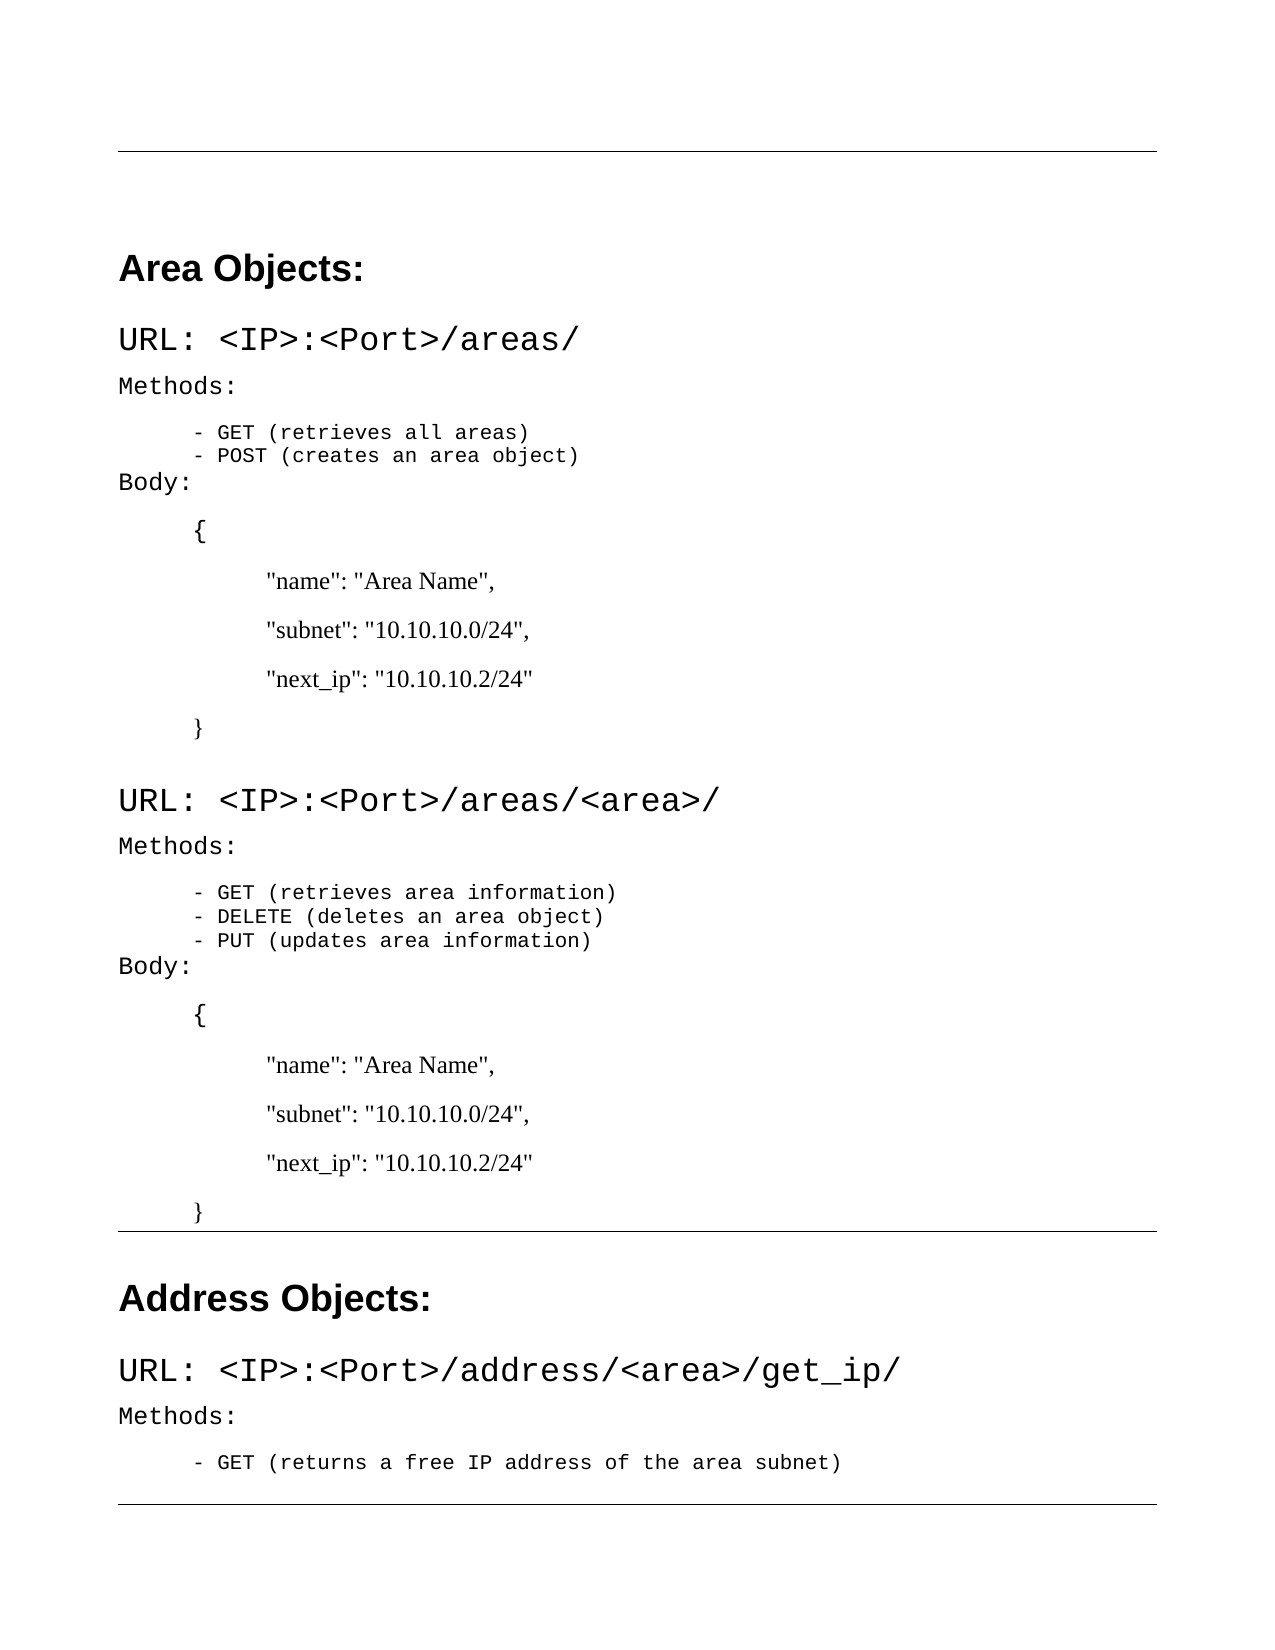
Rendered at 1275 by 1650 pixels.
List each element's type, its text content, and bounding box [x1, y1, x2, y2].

text - POST (creates an area object) [118, 445, 1157, 469]
text - GET (retrieves all areas) [118, 422, 1157, 445]
text Body: [118, 953, 1157, 982]
text { [118, 518, 1157, 546]
text } [118, 1197, 1157, 1231]
subtitle URL: <IP>:<Port>/address/<area>/get_ip/ [118, 1353, 1157, 1391]
text Body: [118, 469, 1157, 497]
text "subnet": "10.10.10.0/24", [118, 1099, 1157, 1128]
subtitle Area Objects: [118, 246, 1157, 289]
subtitle URL: <IP>:<Port>/areas/ [118, 323, 1157, 361]
text } [118, 713, 1157, 742]
text - GET (retrieves area information) [118, 882, 1157, 906]
text Methods: [118, 373, 1157, 402]
subtitle URL: <IP>:<Port>/areas/<area>/ [118, 783, 1157, 821]
text "name": "Area Name", [118, 566, 1157, 595]
text "name": "Area Name", [118, 1050, 1157, 1079]
text "subnet": "10.10.10.0/24", [118, 615, 1157, 644]
text Methods: [118, 1403, 1157, 1432]
text "next_ip": "10.10.10.2/24" [118, 664, 1157, 693]
text - PUT (updates area information) [118, 929, 1157, 953]
text "next_ip": "10.10.10.2/24" [118, 1148, 1157, 1177]
text - DELETE (deletes an area object) [118, 906, 1157, 929]
text Methods: [118, 834, 1157, 862]
subtitle Address Objects: [118, 1276, 1157, 1320]
text - GET (returns a free IP address of the area subnet) [118, 1452, 1157, 1476]
text { [118, 1002, 1157, 1030]
